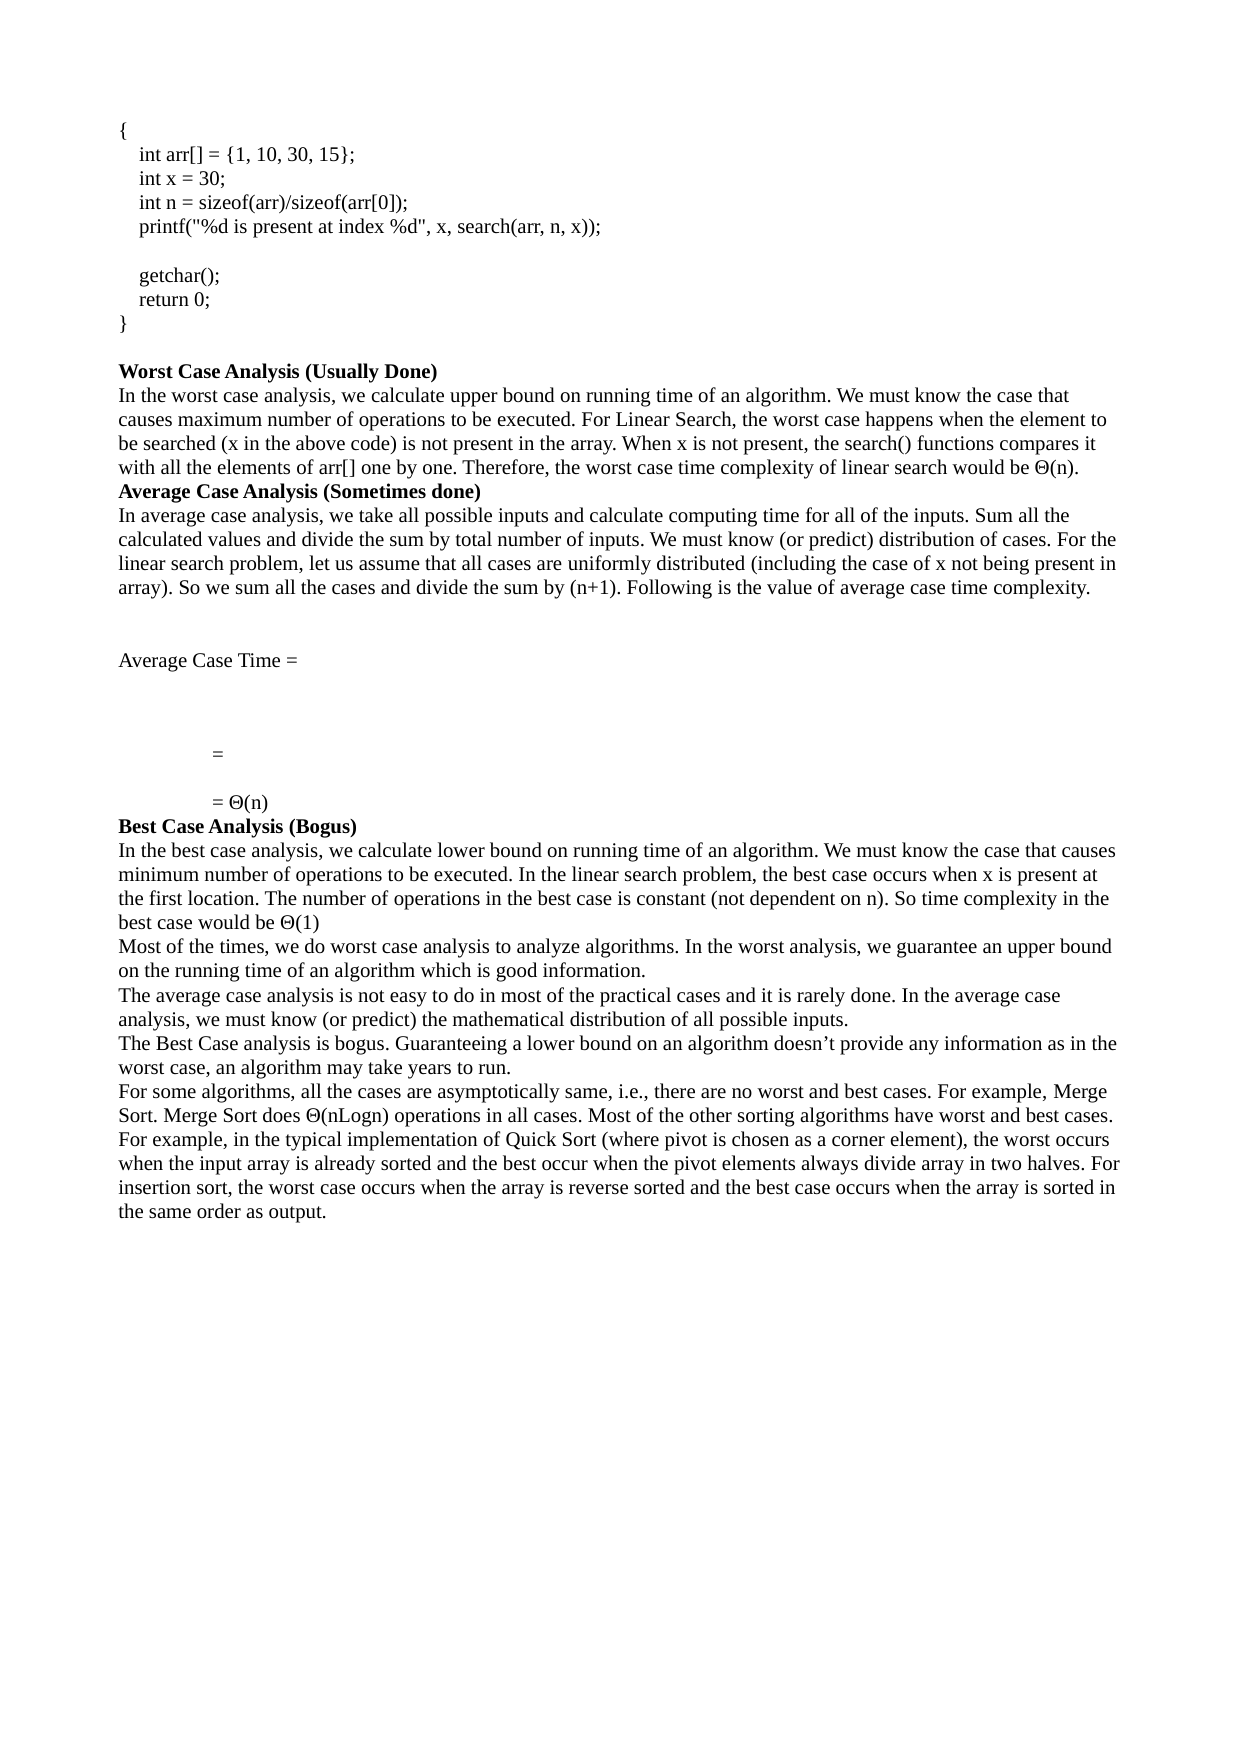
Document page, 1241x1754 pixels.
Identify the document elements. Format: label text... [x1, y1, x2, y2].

table_header { int arr[] = {1, 10, 30, 15}; int x = 30; int n = sizeof(arr)/sizeof(arr[0]); printf("%d is present at index %d", x, search(arr, n, x)); getchar(); return 0; } [118, 118, 1091, 335]
text = Θ(n) [118, 790, 1122, 814]
text For some algorithms, all the cases are asymptotically same, i.e., there are no worst and best cases. For example, Merge Sort. Merge Sort does Θ(nLogn) operations in all cases. Most of the other sorting algorithms have worst and best cases. For example, in the typical implementation of Quick Sort (where pivot is chosen as a corner element), the worst occurs when the input array is already sorted and the best occur when the pivot elements always divide array in two halves. For insertion sort, the worst case occurs when the array is reverse sorted and the best case occurs when the array is sorted in the same order as output. [118, 1079, 1122, 1223]
text Best Case Analysis (Bogus) In the best case analysis, we calculate lower bound on running time of an algorithm. We must know the case that causes minimum number of operations to be executed. In the linear search problem, the best case occurs when x is present at the first location. The number of operations in the best case is constant (not dependent on n). So time complexity in the best case would be Θ(1) Most of the times, we do worst case analysis to analyze algorithms. In the worst analysis, we guarantee an upper bound on the running time of an algorithm which is good information. The average case analysis is not easy to do in most of the practical cases and it is rarely done. In the average case analysis, we must know (or predict) the mathematical distribution of all possible inputs. The Best Case analysis is bogus. Guaranteeing a lower bound on an algorithm doesn’t provide any information as in the worst case, an algorithm may take years to run. [118, 814, 1122, 1079]
text Average Case Time = [118, 599, 1122, 672]
text Worst Case Analysis (Usually Done) In the worst case analysis, we calculate upper bound on running time of an algorithm. We must know the case that causes maximum number of operations to be executed. For Linear Search, the worst case happens when the element to be searched (x in the above code) is not present in the array. When x is not present, the search() functions compares it with all the elements of arr[] one by one. Therefore, the worst case time complexity of linear search would be Θ(n). [118, 359, 1122, 479]
text = [118, 696, 1122, 766]
text Average Case Analysis (Sometimes done) In average case analysis, we take all possible inputs and calculate computing time for all of the inputs. Sum all the calculated values and divide the sum by total number of inputs. We must know (or predict) distribution of cases. For the linear search problem, let us assume that all cases are uniformly distributed (including the case of x not being present in array). So we sum all the cases and divide the sum by (n+1). Following is the value of average case time complexity. [118, 479, 1122, 599]
